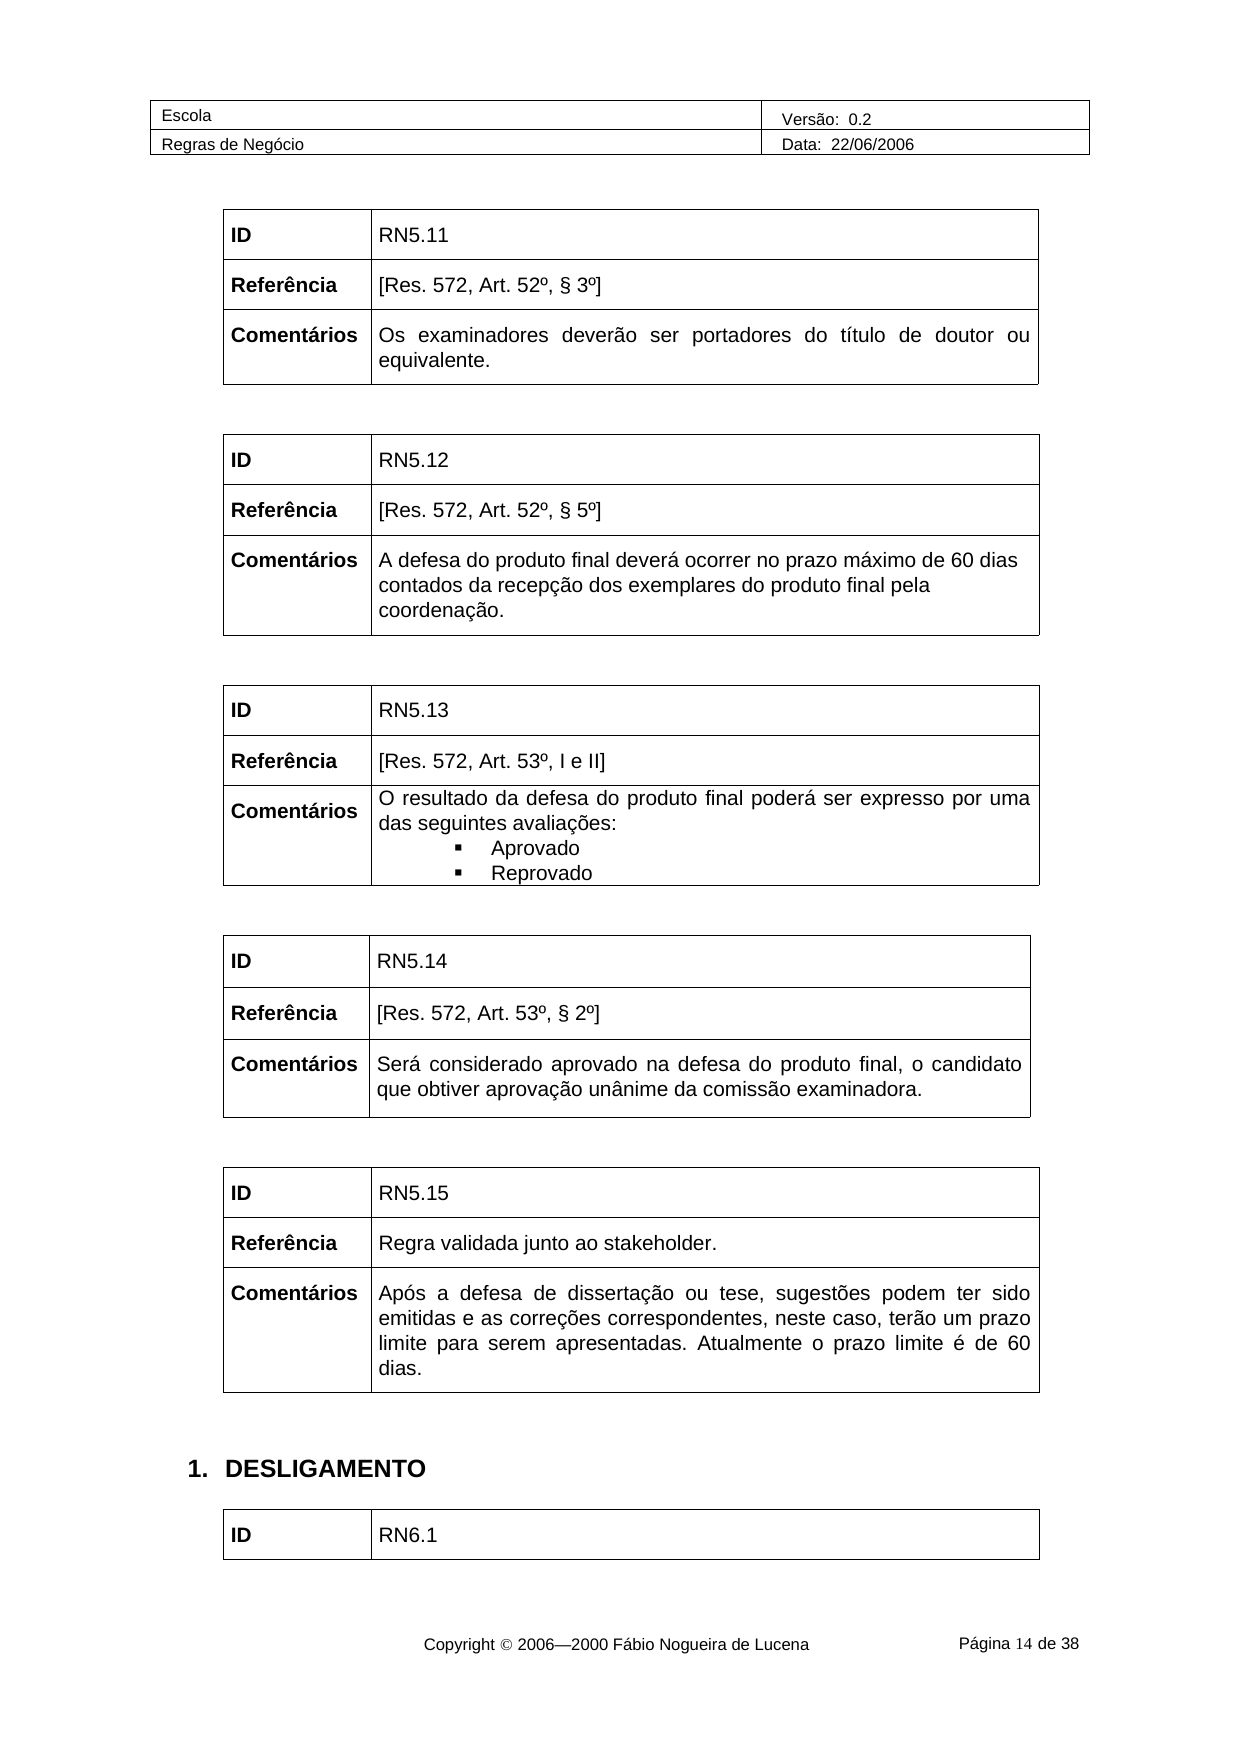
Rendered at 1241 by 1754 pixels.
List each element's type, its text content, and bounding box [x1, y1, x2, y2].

table_cell Os examinadores deverão ser portadores do título de doutor ou equivalente. [372, 310, 1038, 384]
table_header RN5.15 [372, 1168, 1039, 1217]
table_cell Referência [224, 1218, 371, 1267]
table_header ID [224, 686, 371, 735]
table_cell Referência [224, 485, 371, 534]
table_cell Após a defesa de dissertação ou tese, sugestões podem ter sido emitidas e as correções correspondentes, neste caso, terão um prazo limite para serem apresentadas. Atualmente o prazo limite é de 60 dias. [372, 1268, 1039, 1392]
table_header ID [224, 936, 369, 987]
table_header RN5.12 [372, 435, 1039, 484]
table_header RN5.14 [370, 936, 1030, 987]
table_cell Comentários [224, 310, 371, 384]
table_cell [Res. 572, Art. 53º, § 2º] [370, 988, 1030, 1038]
table_cell O resultado da defesa do produto final poderá ser expresso por uma das seguintes avaliações: Aprovado Reprovado [372, 786, 1039, 885]
table_cell [Res. 572, Art. 52º, § 3º] [372, 260, 1038, 309]
table_cell Referência [224, 260, 371, 309]
subtitle DESLIGAMENTO [187, 1455, 1090, 1483]
table_cell Comentários [224, 1040, 369, 1117]
table_header RN6.1 [372, 1510, 1039, 1559]
table_cell Comentários [224, 536, 371, 634]
table_cell A defesa do produto final deverá ocorrer no prazo máximo de 60 dias contados da recepção dos exemplares do produto final pela coordenação. [372, 536, 1039, 634]
table_cell Referência [224, 736, 371, 785]
table_header RN5.13 [372, 686, 1039, 735]
table_cell [Res. 572, Art. 53º, I e II] [372, 736, 1039, 785]
table_cell Referência [224, 988, 369, 1038]
table_header ID [224, 1510, 371, 1559]
table_header ID [224, 210, 371, 259]
table_cell Comentários [224, 786, 371, 885]
table_header ID [224, 435, 371, 484]
table_cell Regra validada junto ao stakeholder. [372, 1218, 1039, 1267]
table_cell Será considerado aprovado na defesa do produto final, o candidato que obtiver aprovação unânime da comissão examinadora. [370, 1040, 1030, 1117]
table_cell Comentários [224, 1268, 371, 1392]
table_header RN5.11 [372, 210, 1038, 259]
table_cell [Res. 572, Art. 52º, § 5º] [372, 485, 1039, 534]
table_header ID [224, 1168, 371, 1217]
